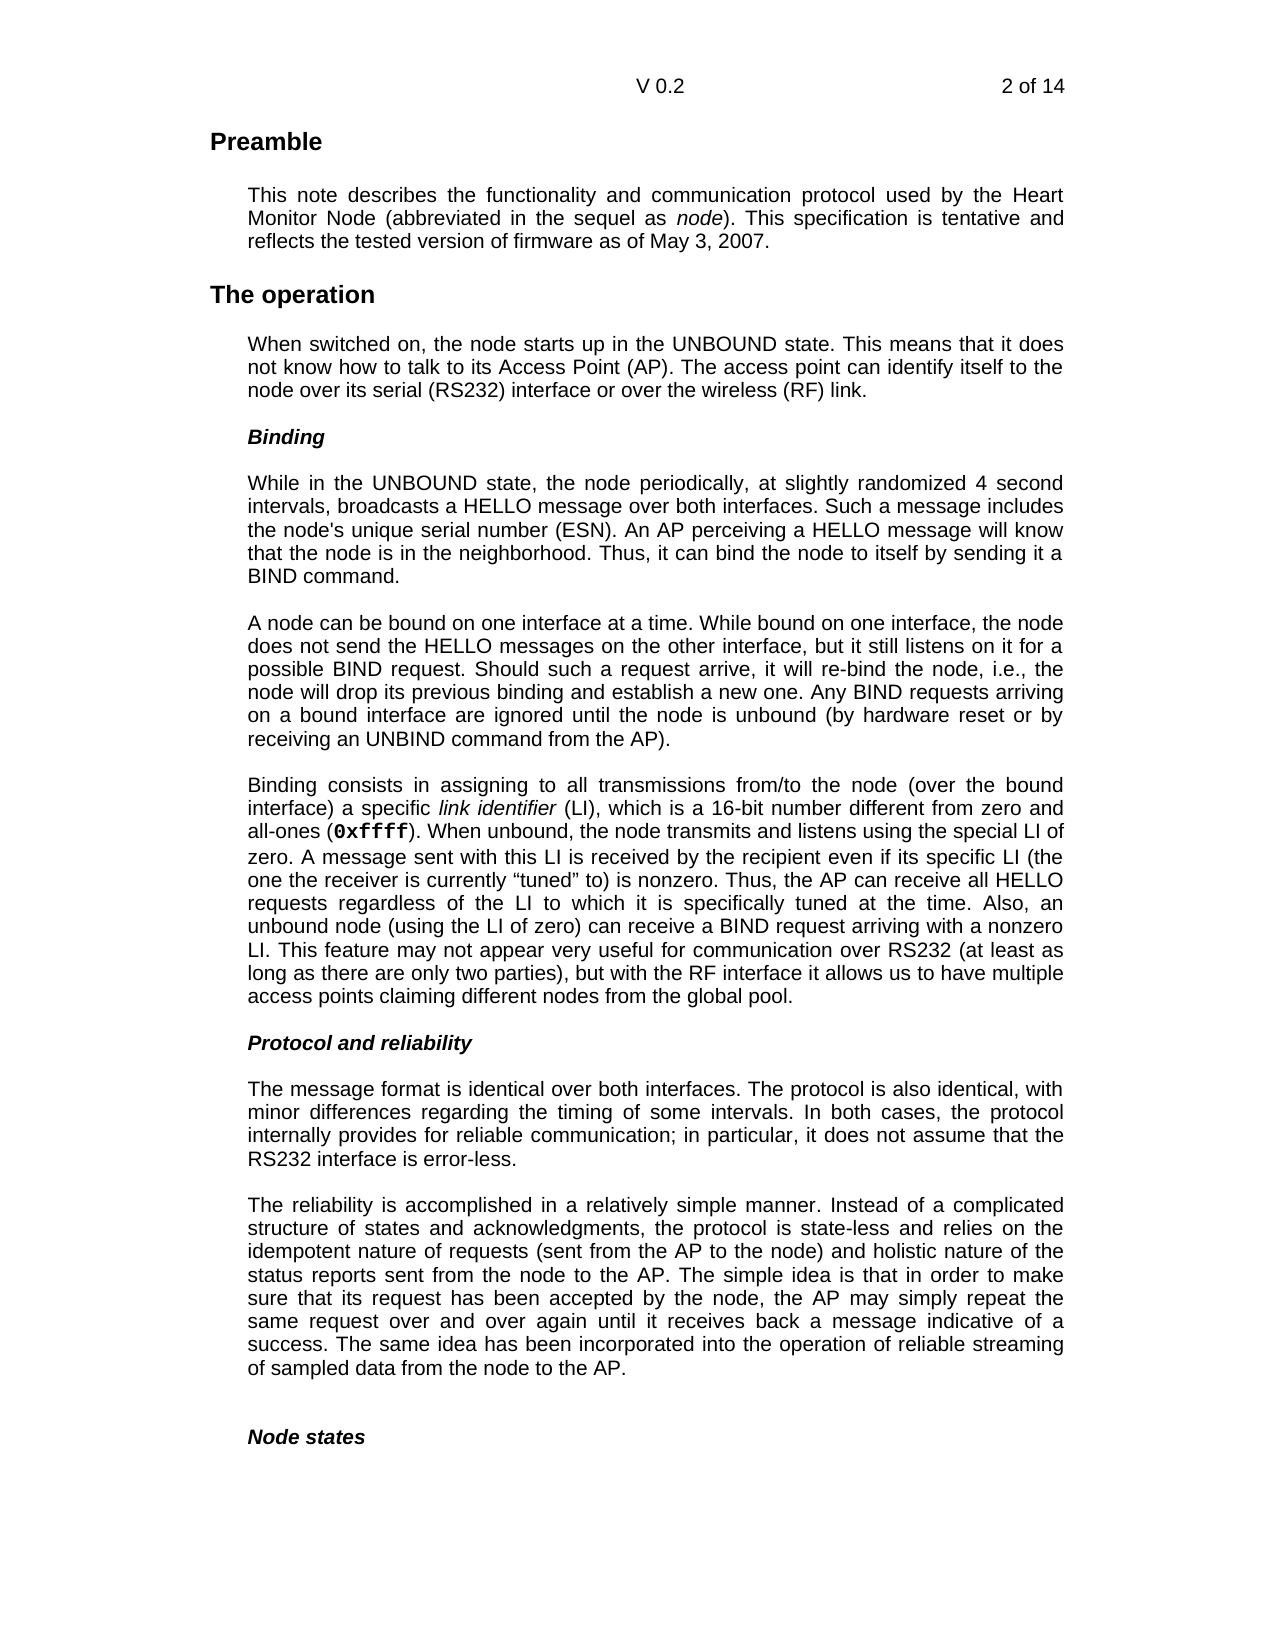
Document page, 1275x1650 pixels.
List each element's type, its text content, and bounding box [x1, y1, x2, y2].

subtitle The operation [210, 281, 1065, 309]
subtitle Binding [247, 425, 1065, 448]
subtitle Node states [247, 1426, 1065, 1449]
text The reliability is accomplished in a relatively simple manner. Instead of a complicated structure of states and acknowledgments, the protocol is state-less and relies on the idempotent nature of requests (sent from the AP to the node) and holistic nature of the status reports sent from the node to the AP. The simple idea is that in order to make sure that its request has been accepted by the node, the AP may simply repeat the same request over and over again until it receives back a message indicative of a success. The same idea has been incorporated into the operation of reliable streaming of sampled data from the node to the AP. [247, 1194, 1065, 1379]
subtitle Protocol and reliability [247, 1031, 1065, 1054]
text A node can be bound on one interface at a time. While bound on one interface, the node does not send the HELLO messages on the other interface, but it still listens on it for a possible BIND request. Should such a request arrive, it will re-bind the node, i.e., the node will drop its previous binding and establish a new one. Any BIND requests arriving on a bound interface are ignored until the node is unbound (by hardware reset or by receiving an UNBIND command from the AP). [247, 611, 1065, 750]
text Binding consists in assigning to all transmissions from/to the node (over the bound interface) a specific link identifier (LI), which is a 16-bit number different from zero and all-ones (0xffff). When unbound, the node transmits and listens using the special LI of zero. A message sent with this LI is received by the recipient even if its specific LI (the one the receiver is currently “tuned” to) is nonzero. Thus, the AP can receive all HELLO requests regardless of the LI to which it is specifically tuned at the time. Also, an unbound node (using the LI of zero) can receive a BIND request arriving with a nonzero LI. This feature may not appear very useful for communication over RS232 (at least as long as there are only two parties), but with the RF interface it allows us to have multiple access points claiming different nodes from the global pool. [247, 774, 1065, 1008]
text While in the UNBOUND state, the node periodically, at slightly randomized 4 second intervals, broadcasts a HELLO message over both interfaces. Such a message includes the node's unique serial number (ESN). An AP perceiving a HELLO message will know that the node is in the neighborhood. Thus, it can bind the node to itself by sending it a BIND command. [247, 472, 1065, 588]
text This note describes the functionality and communication protocol used by the Heart Monitor Node (abbreviated in the sequel as node). This specification is tentative and reflects the tested version of firmware as of May 3, 2007. [247, 183, 1065, 253]
subtitle Preamble [210, 128, 1065, 156]
text When switched on, the node starts up in the UNBOUND state. This means that it does not know how to talk to its Access Point (AP). The access point can identify itself to the node over its serial (RS232) interface or over the wireless (RF) link. [247, 332, 1065, 402]
text The message format is identical over both interfaces. The protocol is also identical, with minor differences regarding the timing of some intervals. In both cases, the protocol internally provides for reliable communication; in particular, it does not assume that the RS232 interface is error-less. [247, 1077, 1065, 1170]
